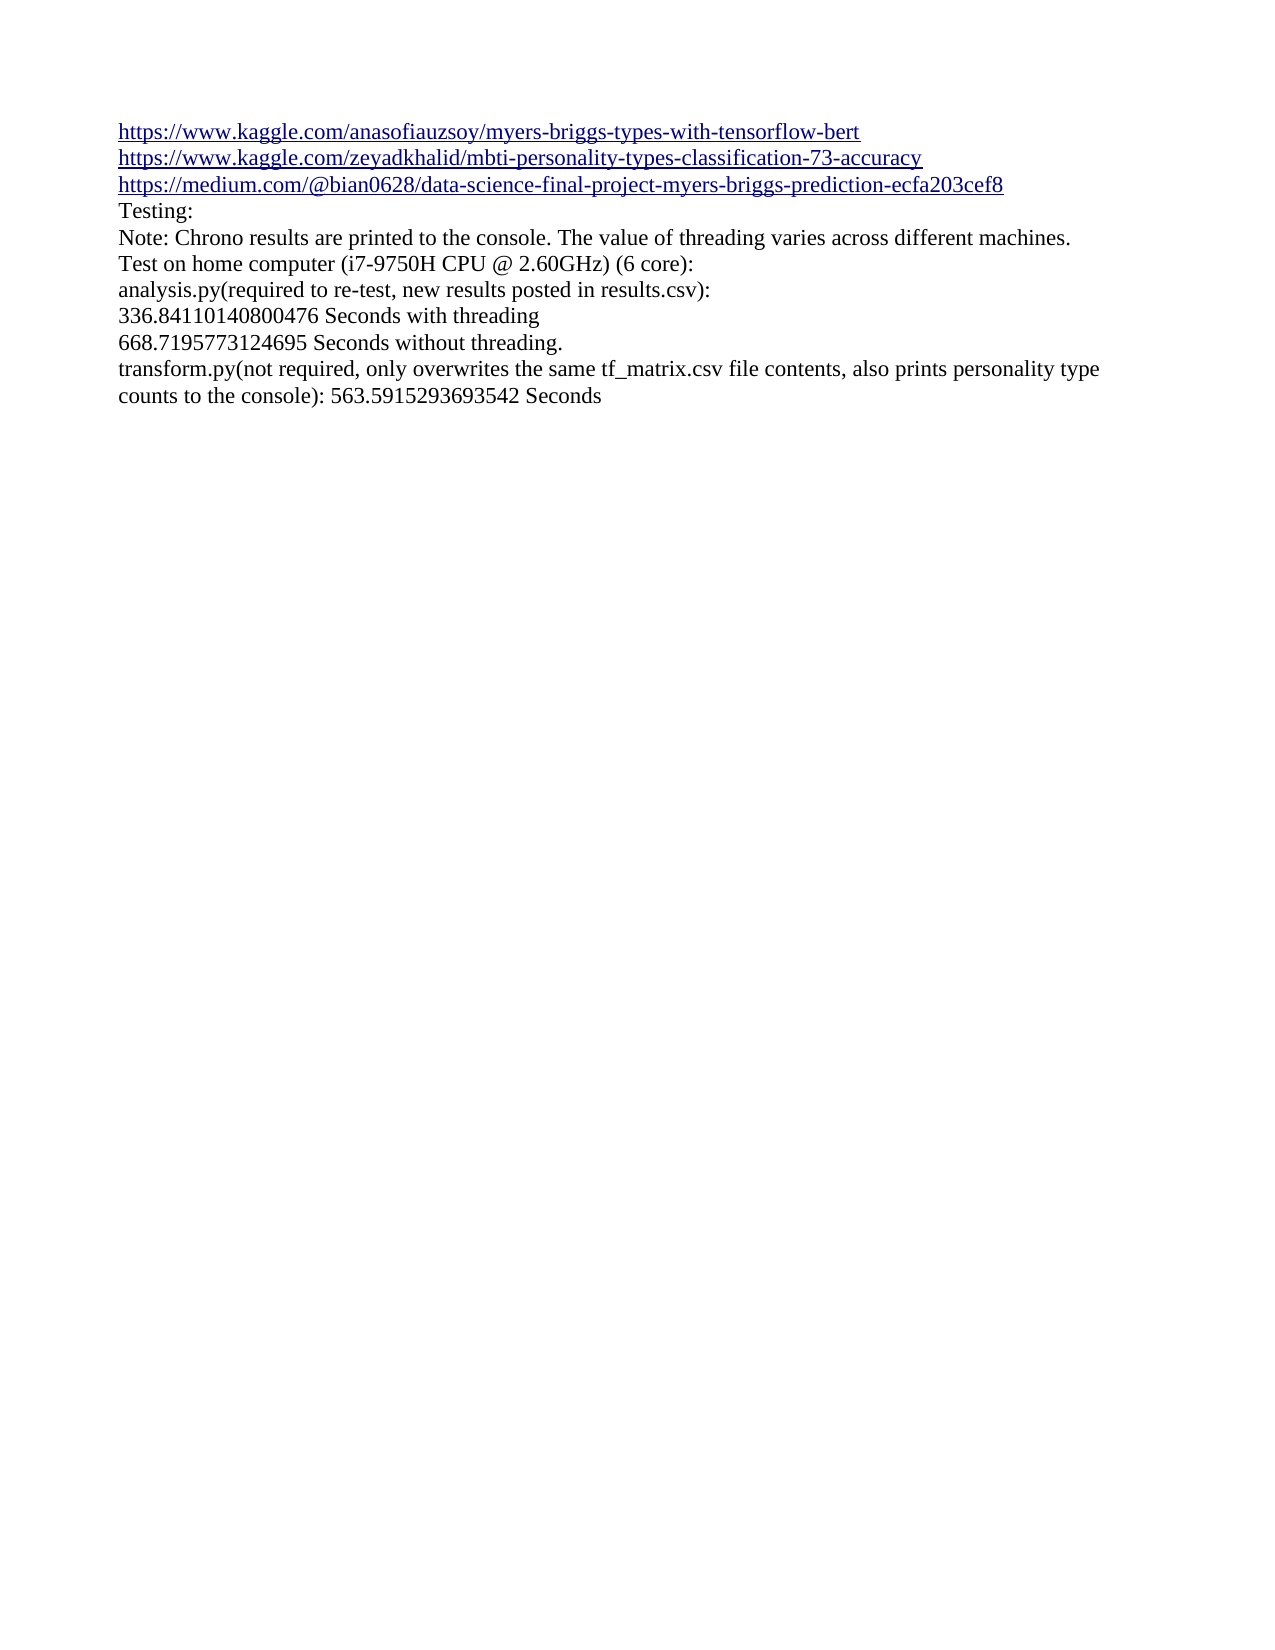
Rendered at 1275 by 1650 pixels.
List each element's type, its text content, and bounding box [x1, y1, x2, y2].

text https://medium.com/@bian0628/data-science-final-project-myers-briggs-prediction-ecfa203cef8 [118, 171, 1157, 197]
text https://www.kaggle.com/anasofiauzsoy/myers-briggs-types-with-tensorflow-bert [118, 118, 1157, 144]
text 668.7195773124695 Seconds without threading. [118, 329, 1157, 355]
text https://www.kaggle.com/zeyadkhalid/mbti-personality-types-classification-73-accuracy [118, 144, 1157, 171]
text transform.py(not required, only overwrites the same tf_matrix.csv file contents, also prints personality type counts to the console): 563.5915293693542 Seconds [118, 355, 1157, 408]
text Test on home computer (i7-9750H CPU @ 2.60GHz) (6 core): [118, 250, 1157, 276]
text 336.84110140800476 Seconds with threading [118, 303, 1157, 329]
text analysis.py(required to re-test, new results posted in results.csv): [118, 276, 1157, 303]
text Note: Chrono results are printed to the console. The value of threading varies across different machines. [118, 223, 1157, 250]
text Testing: [118, 197, 1157, 223]
